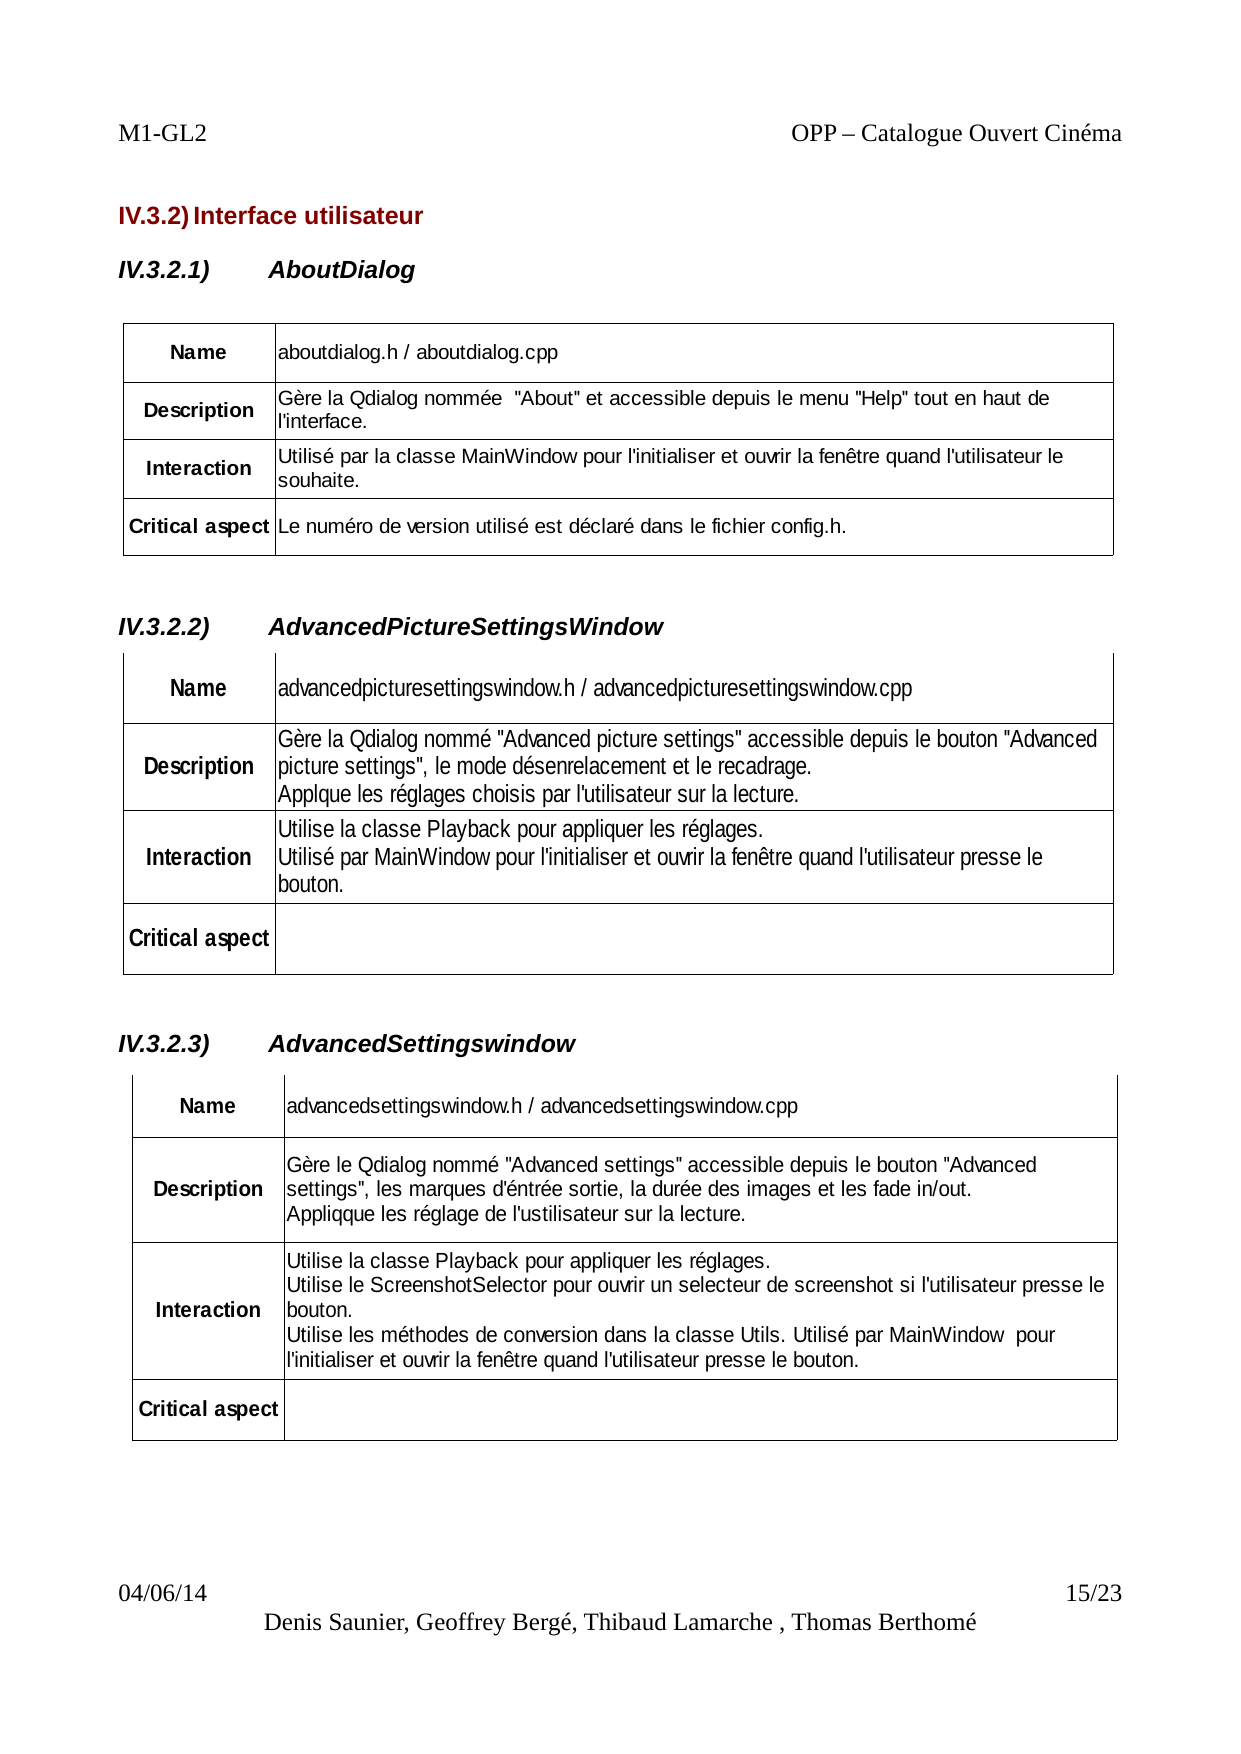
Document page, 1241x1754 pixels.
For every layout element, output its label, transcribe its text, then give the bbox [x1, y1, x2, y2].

subtitle AboutDialog [118, 255, 1122, 284]
subtitle AdvancedPictureSettingsWindow [118, 612, 1122, 640]
subtitle AdvancedSettingswindow [118, 1029, 1122, 1058]
subtitle Interface utilisateur [118, 201, 1122, 230]
